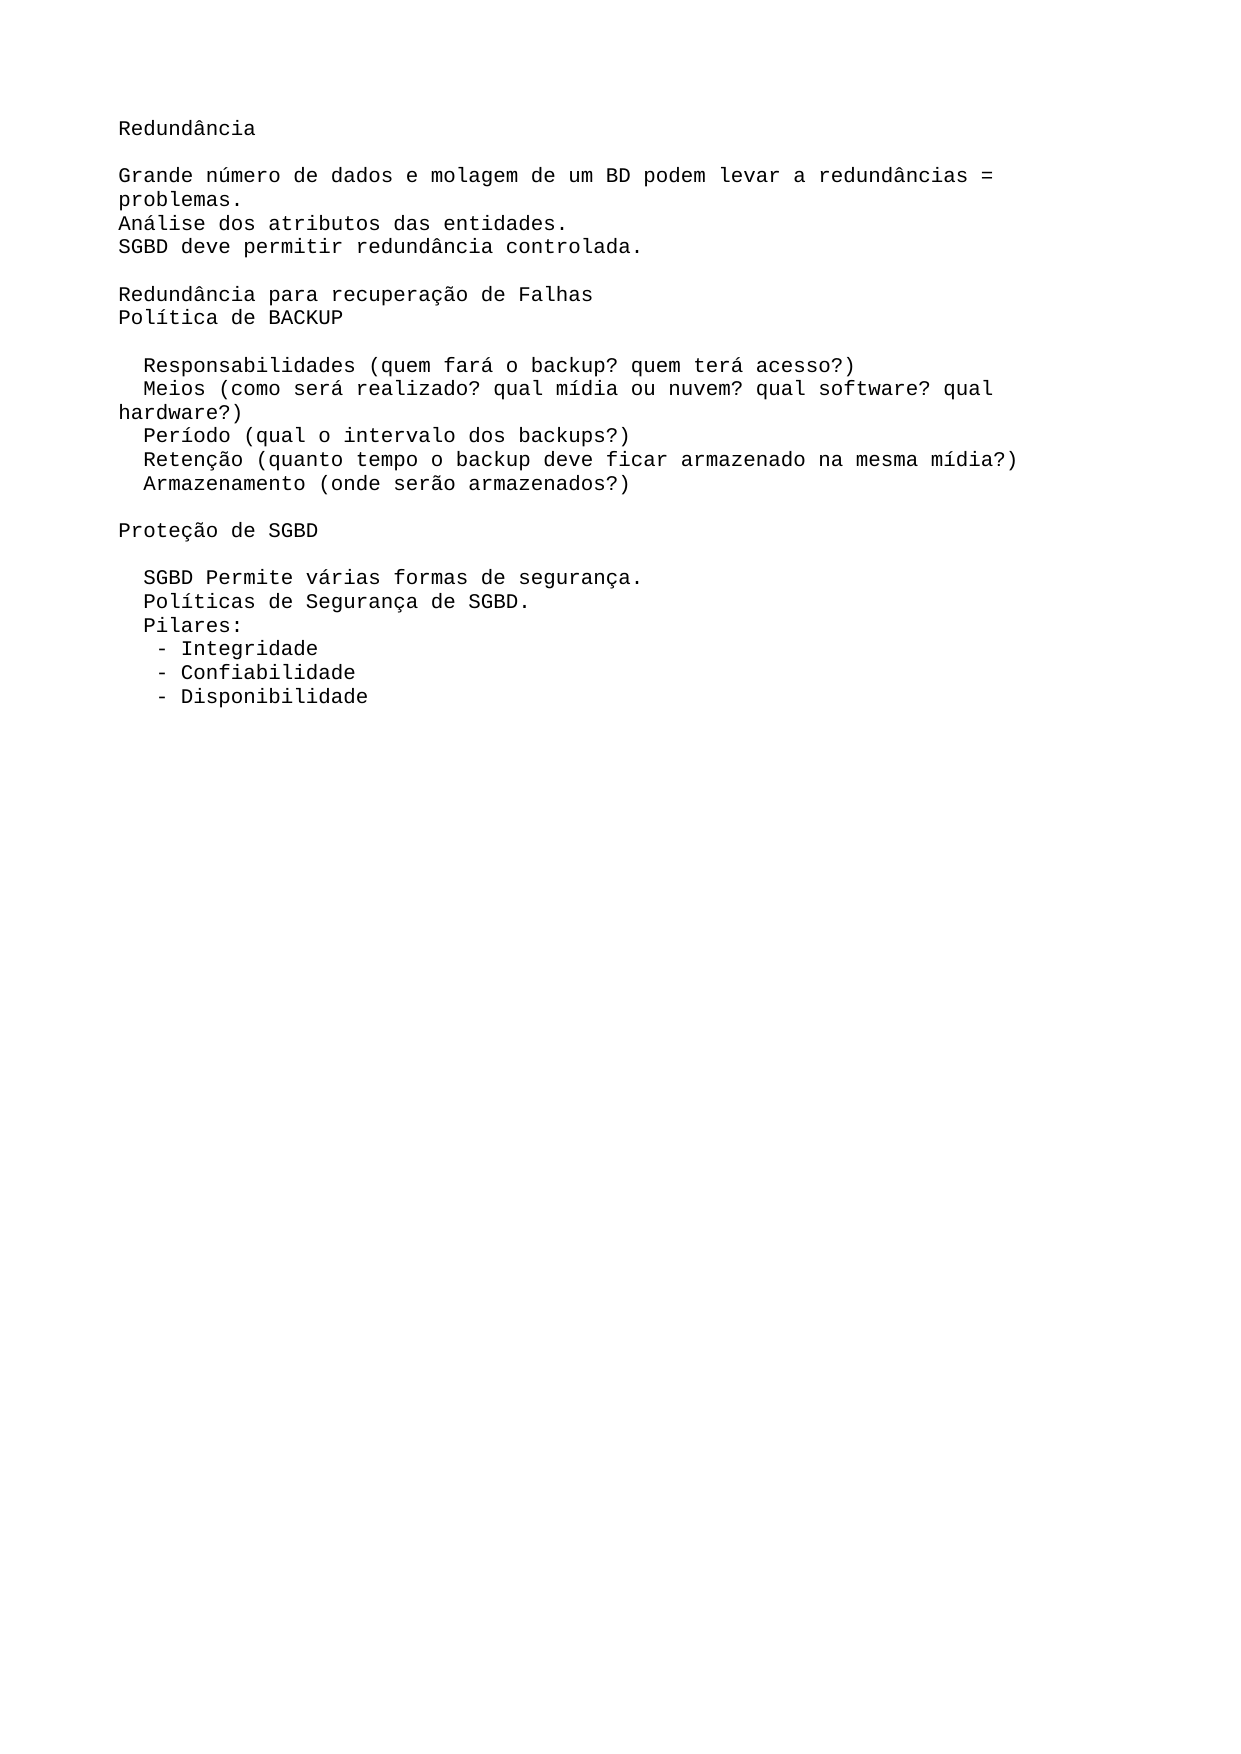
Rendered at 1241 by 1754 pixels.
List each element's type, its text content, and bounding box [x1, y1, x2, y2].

text Responsabilidades (quem fará o backup? quem terá acesso?) [118, 354, 1122, 378]
text Retenção (quanto tempo o backup deve ficar armazenado na mesma mídia?) [118, 449, 1122, 473]
text SGBD Permite várias formas de segurança. [118, 567, 1122, 591]
text Redundância para recuperação de Falhas [118, 284, 1122, 307]
text Análise dos atributos das entidades. [118, 213, 1122, 236]
text - Integridade [118, 638, 1122, 662]
text Redundância [118, 118, 1122, 142]
text - Confiabilidade [118, 662, 1122, 686]
text Período (qual o intervalo dos backups?) [118, 426, 1122, 449]
text Política de BACKUP [118, 307, 1122, 331]
text Meios (como será realizado? qual mídia ou nuvem? qual software? qual hardware?) [118, 378, 1122, 426]
text Armazenamento (onde serão armazenados?) [118, 473, 1122, 496]
text - Disponibilidade [118, 686, 1122, 709]
text Pilares: [118, 615, 1122, 638]
text Proteção de SGBD [118, 520, 1122, 544]
text Políticas de Segurança de SGBD. [118, 591, 1122, 615]
text Grande número de dados e molagem de um BD podem levar a redundâncias = problemas. [118, 165, 1122, 213]
text SGBD deve permitir redundância controlada. [118, 236, 1122, 260]
